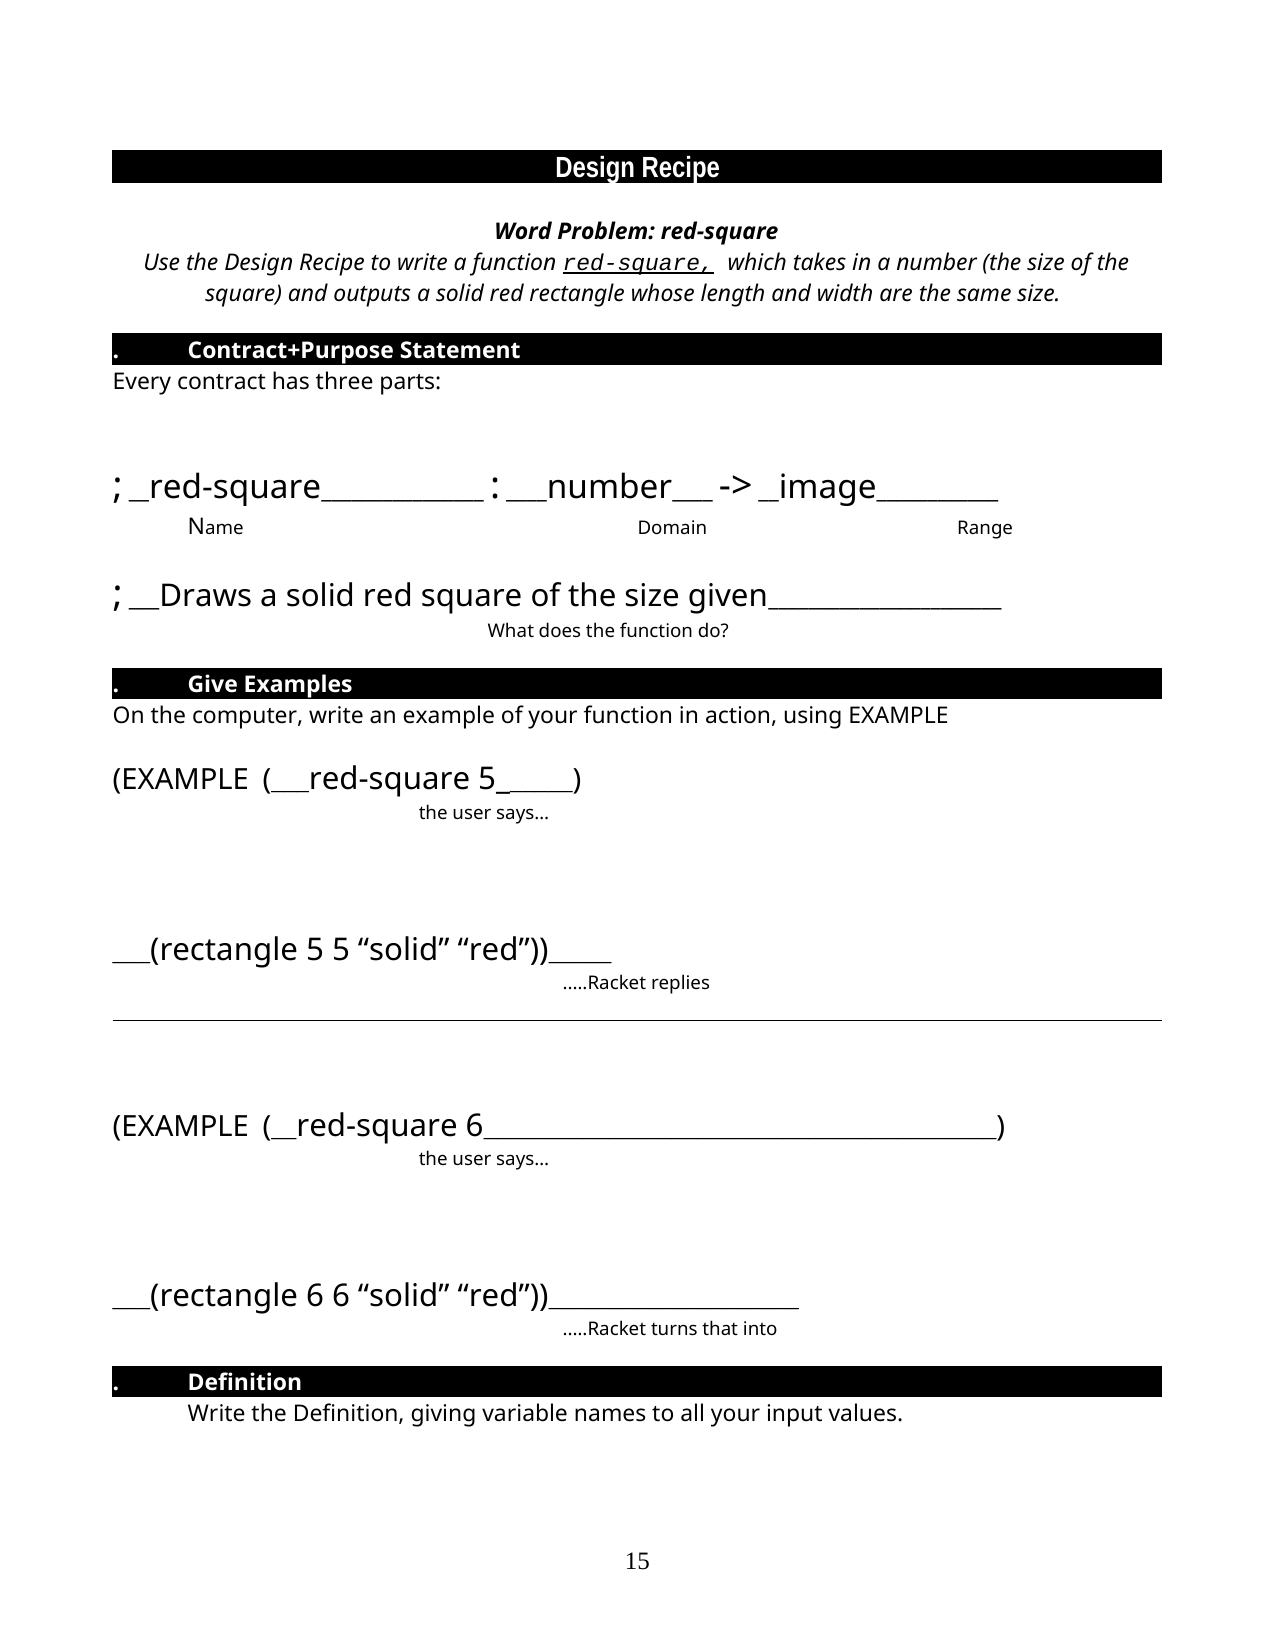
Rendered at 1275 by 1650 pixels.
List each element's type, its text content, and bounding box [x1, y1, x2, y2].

text (EXAMPLE (__red-square 6_________________________________________) [112, 1103, 1162, 1145]
text (EXAMPLE (___red-square 5______) [112, 756, 1162, 799]
text Word Problem: red-square [112, 215, 1162, 246]
text Every contract has three parts: [112, 365, 1162, 396]
subtitle Give Examples [112, 668, 1162, 699]
text On the computer, write an example of your function in action, using EXAMPLE [112, 699, 1162, 730]
list Write the Definition, giving variable names to all your input values. [150, 1397, 1162, 1428]
text ___(rectangle 6 6 “solid” “red”))____________________ [112, 1273, 1162, 1316]
text ..…Racket replies [487, 969, 1162, 995]
subtitle Design Recipe [112, 150, 1162, 183]
subtitle Contract+Purpose Statement [112, 333, 1162, 365]
text the user says… [337, 1145, 1162, 1171]
text the user says… [337, 799, 1162, 824]
text ; ___Draws a solid red square of the size given_______________________ [112, 566, 1162, 617]
text ; __red-square________________ : ____number____ -> __image____________ [112, 458, 1162, 509]
text Use the Design Recipe to write a function red-square, which takes in a number (the size of the square) and outputs a solid red rectangle whose length and width are the same size. [112, 246, 1162, 308]
text ___(rectangle 5 5 “solid” “red”))_____ [112, 927, 1162, 969]
text What does the function do? [112, 617, 1162, 643]
subtitle Definition [112, 1366, 1162, 1397]
text Name Domain Range [112, 509, 1162, 541]
text ..…Racket turns that into [487, 1316, 1162, 1341]
